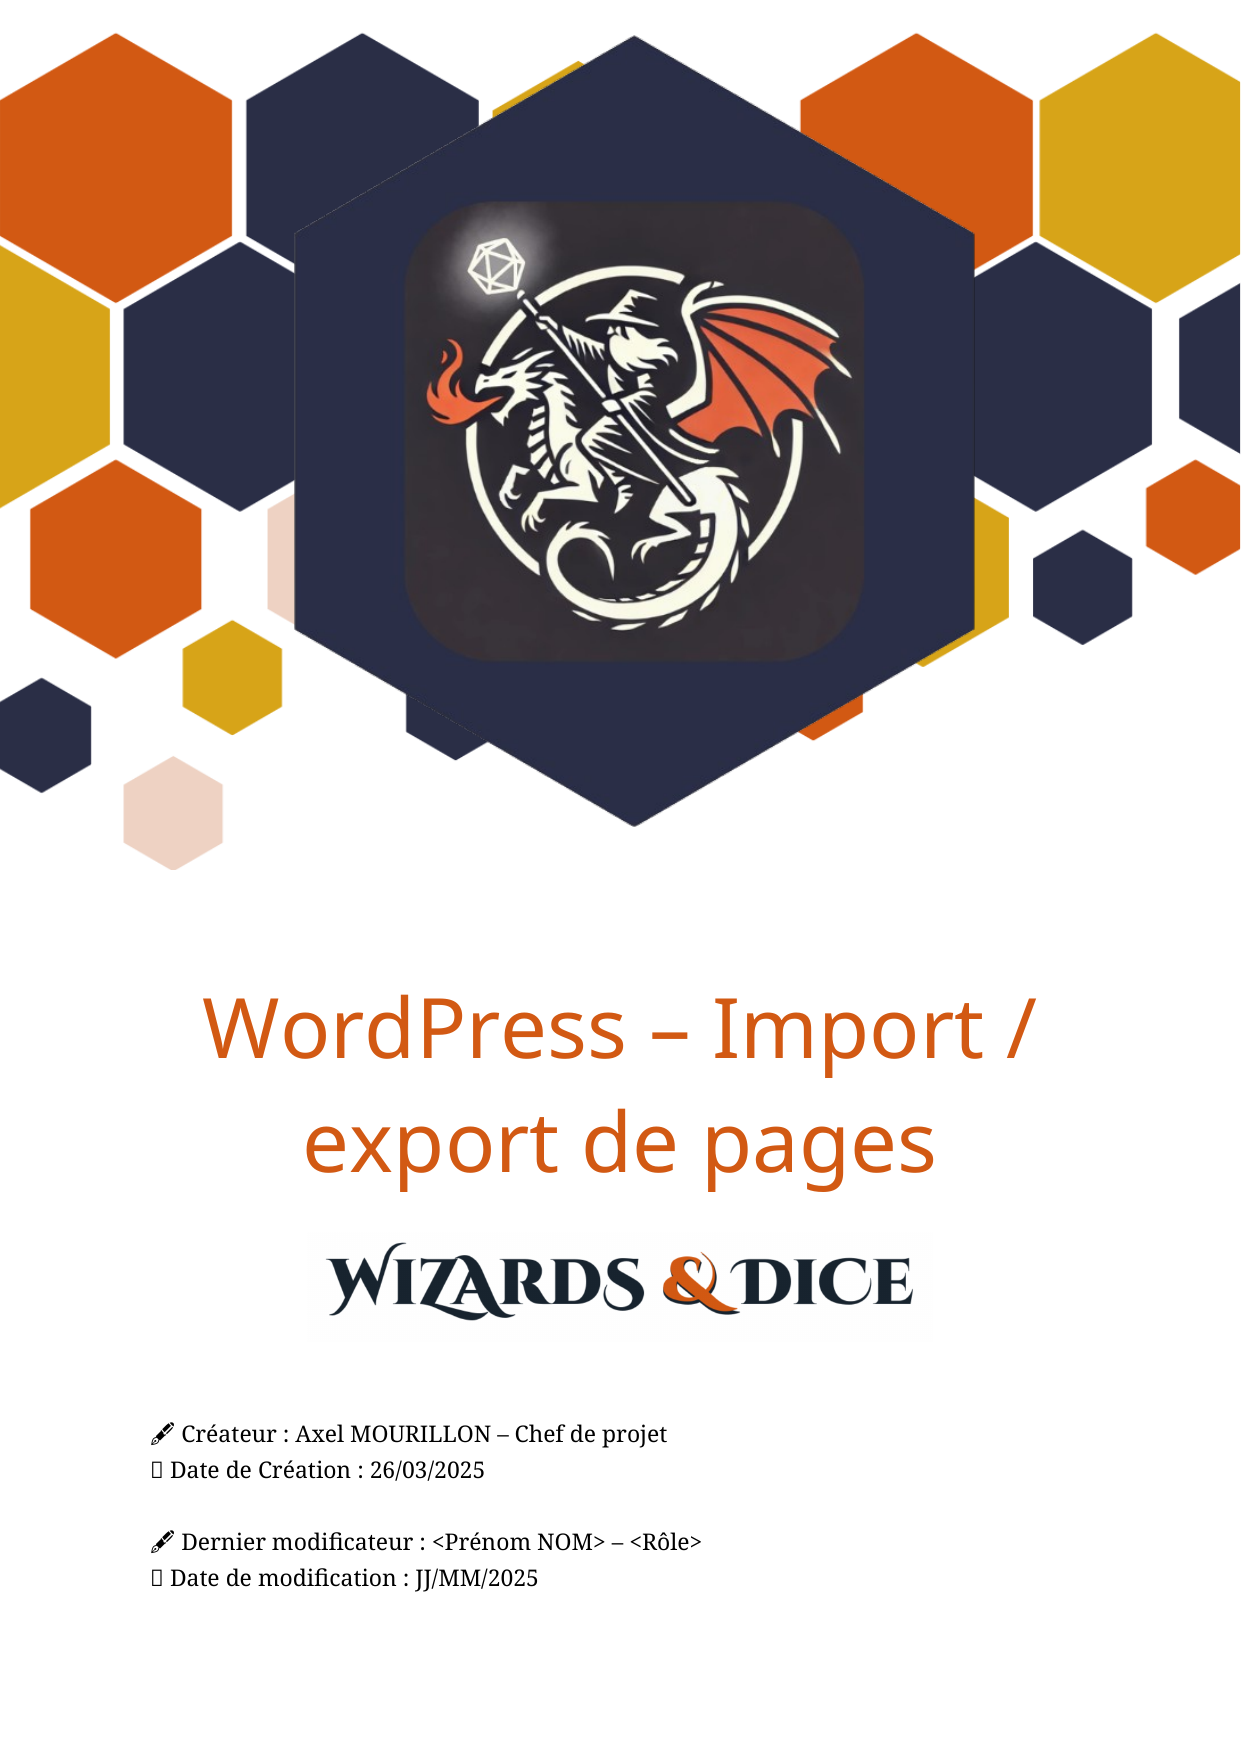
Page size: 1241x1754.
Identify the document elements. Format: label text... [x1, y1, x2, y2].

text 🖋️ Dernier modificateur : <Prénom NOM> – <Rôle> [150, 1526, 1090, 1557]
text 📅 Date de Création : 26/03/2025 [150, 1454, 1090, 1485]
picture [0, 18, 1241, 870]
text 📅 Date de modification : JJ/MM/2025 [150, 1562, 1090, 1593]
picture [307, 1232, 934, 1342]
title WordPress – Import / export de pages [150, 970, 1090, 1197]
text 🖋️ Créateur : Axel MOURILLON – Chef de projet [150, 1418, 1090, 1449]
